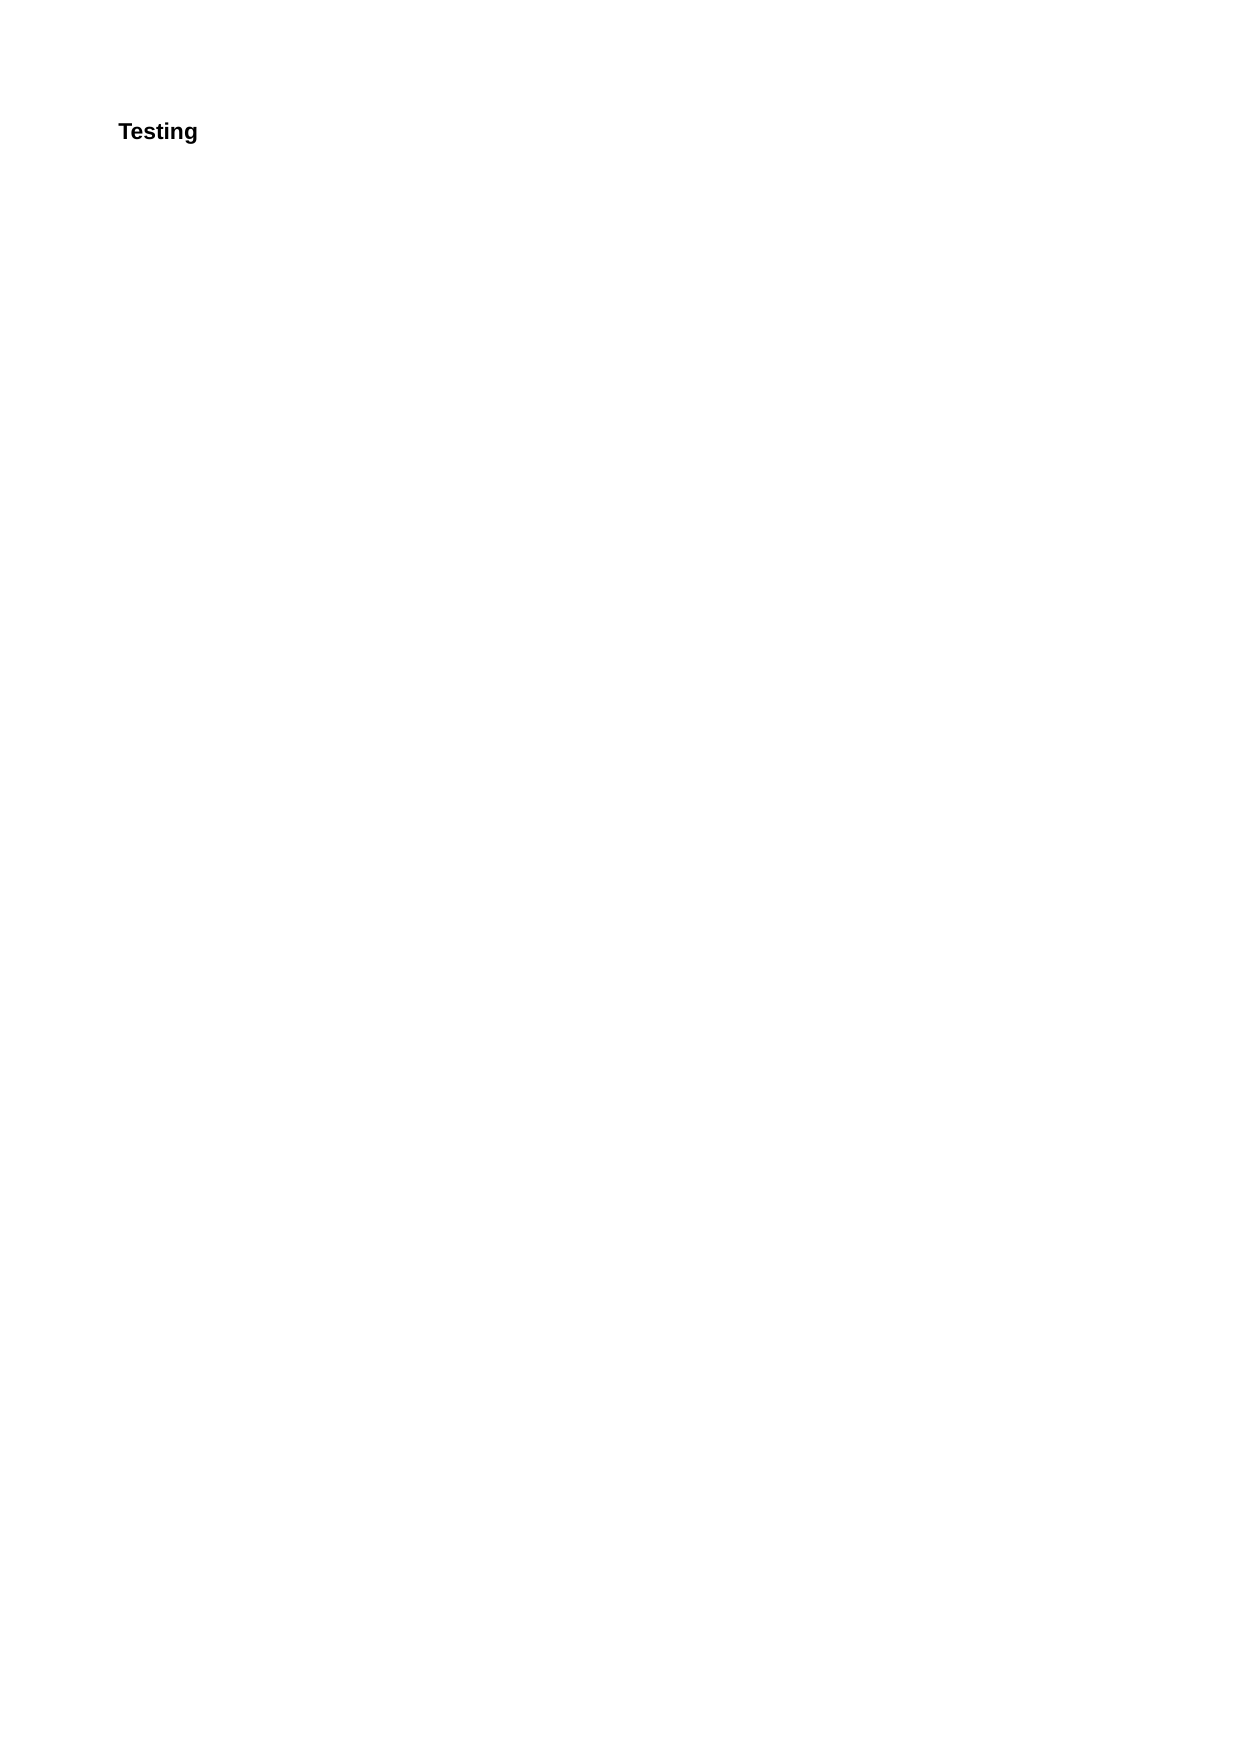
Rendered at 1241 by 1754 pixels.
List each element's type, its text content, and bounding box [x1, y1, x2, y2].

text Testing [118, 118, 1122, 144]
